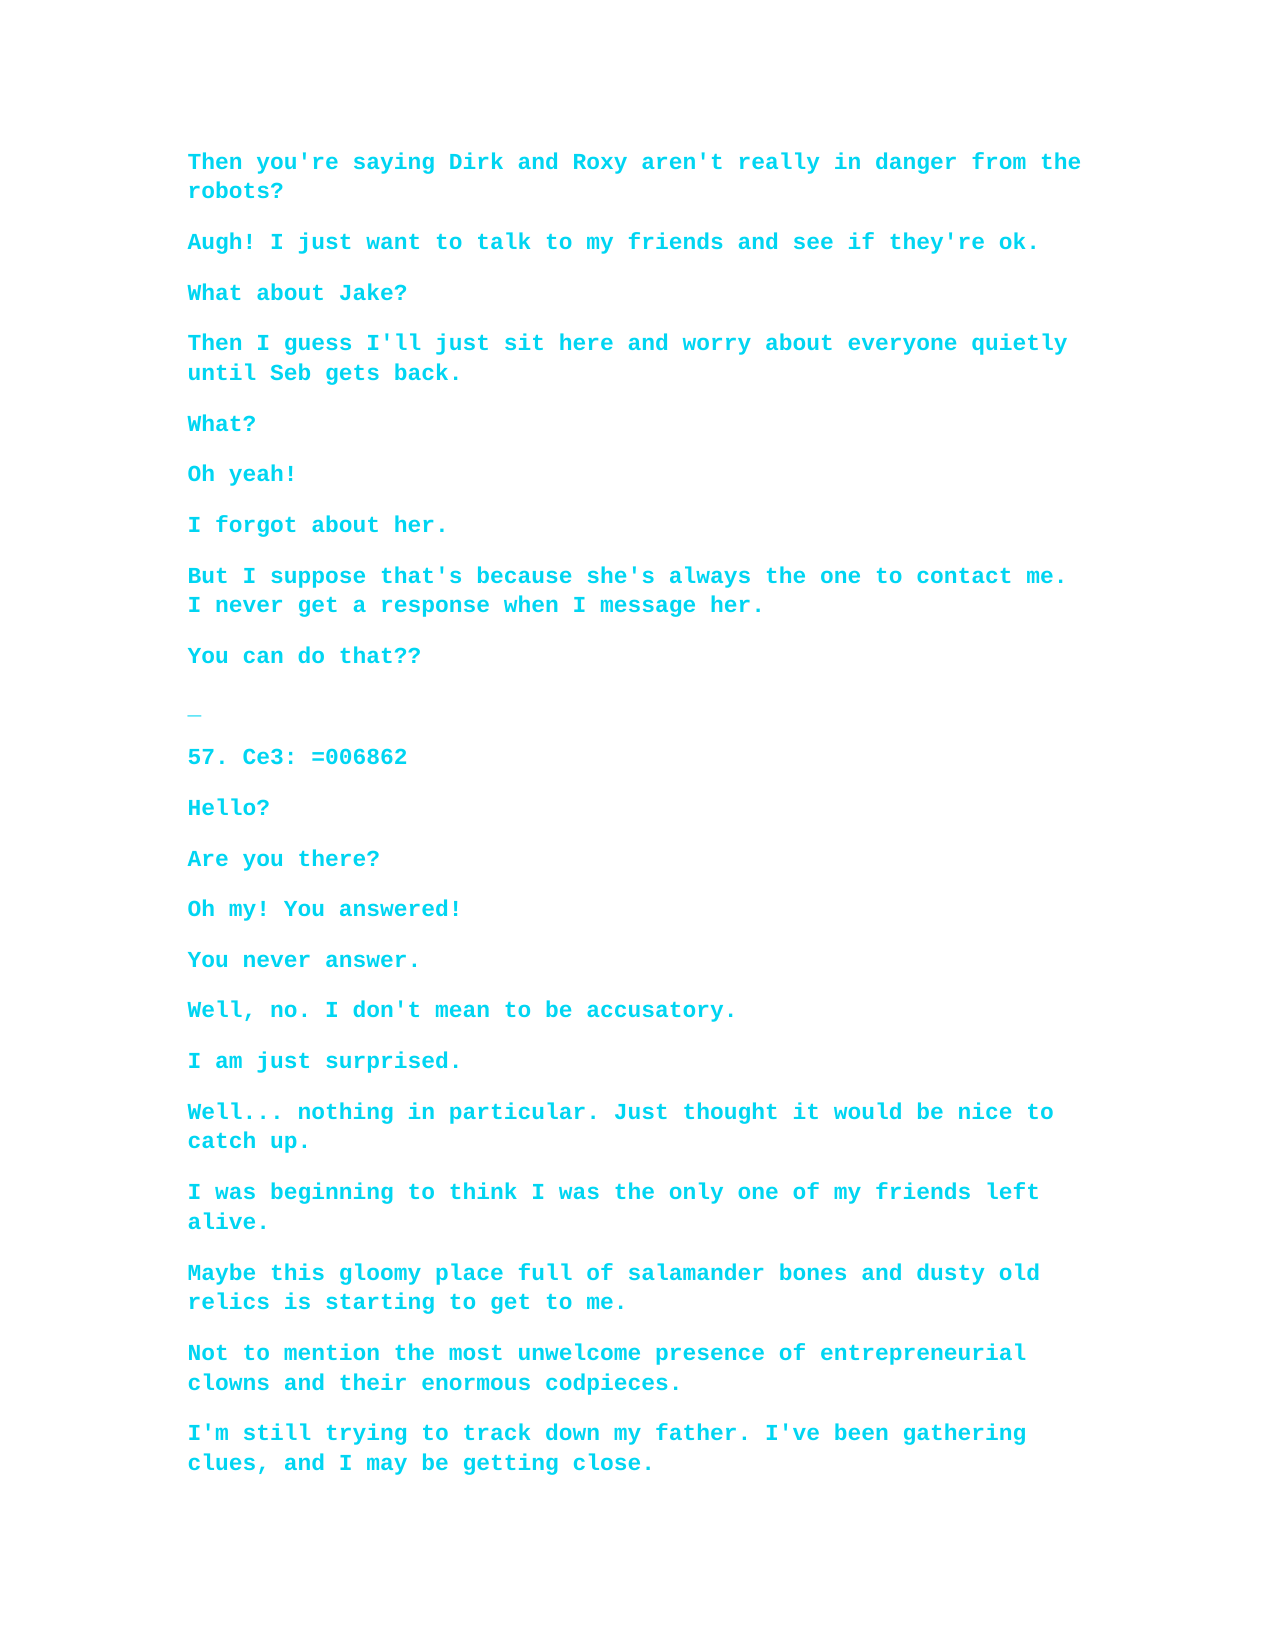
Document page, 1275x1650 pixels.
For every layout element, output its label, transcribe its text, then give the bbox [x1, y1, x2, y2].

text What about Jake? [187, 281, 1087, 307]
text Hello? [187, 796, 1087, 822]
text You can do that?? [187, 644, 1087, 670]
text I am just surprised. [187, 1049, 1087, 1075]
text Well... nothing in particular. Just thought it would be nice to catch up. [187, 1100, 1087, 1156]
text But I suppose that's because she's always the one to contact me. I never get a response when I message her. [187, 564, 1087, 620]
text Oh my! You answered! [187, 897, 1087, 923]
text What? [187, 412, 1087, 438]
text Then you're saying Dirk and Roxy aren't really in danger from the robots? [187, 150, 1087, 206]
text Augh! I just want to talk to my friends and see if they're ok. [187, 230, 1087, 256]
text I forgot about her. [187, 513, 1087, 539]
text Well, no. I don't mean to be accusatory. [187, 999, 1087, 1025]
text 57. Ce3: =006862 [187, 746, 1087, 772]
text Then I guess I'll just sit here and worry about everyone quietly until Seb gets back. [187, 332, 1087, 387]
text _ [187, 695, 1087, 721]
text You never answer. [187, 948, 1087, 974]
text Maybe this gloomy place full of salamander bones and dusty old relics is starting to get to me. [187, 1261, 1087, 1317]
text Are you there? [187, 847, 1087, 873]
text Not to mention the most unwelcome presence of entrepreneurial clowns and their enormous codpieces. [187, 1341, 1087, 1397]
text I'm still trying to track down my father. I've been gathering clues, and I may be getting close. [187, 1422, 1087, 1477]
text Oh yeah! [187, 463, 1087, 489]
text I was beginning to think I was the only one of my friends left alive. [187, 1180, 1087, 1236]
